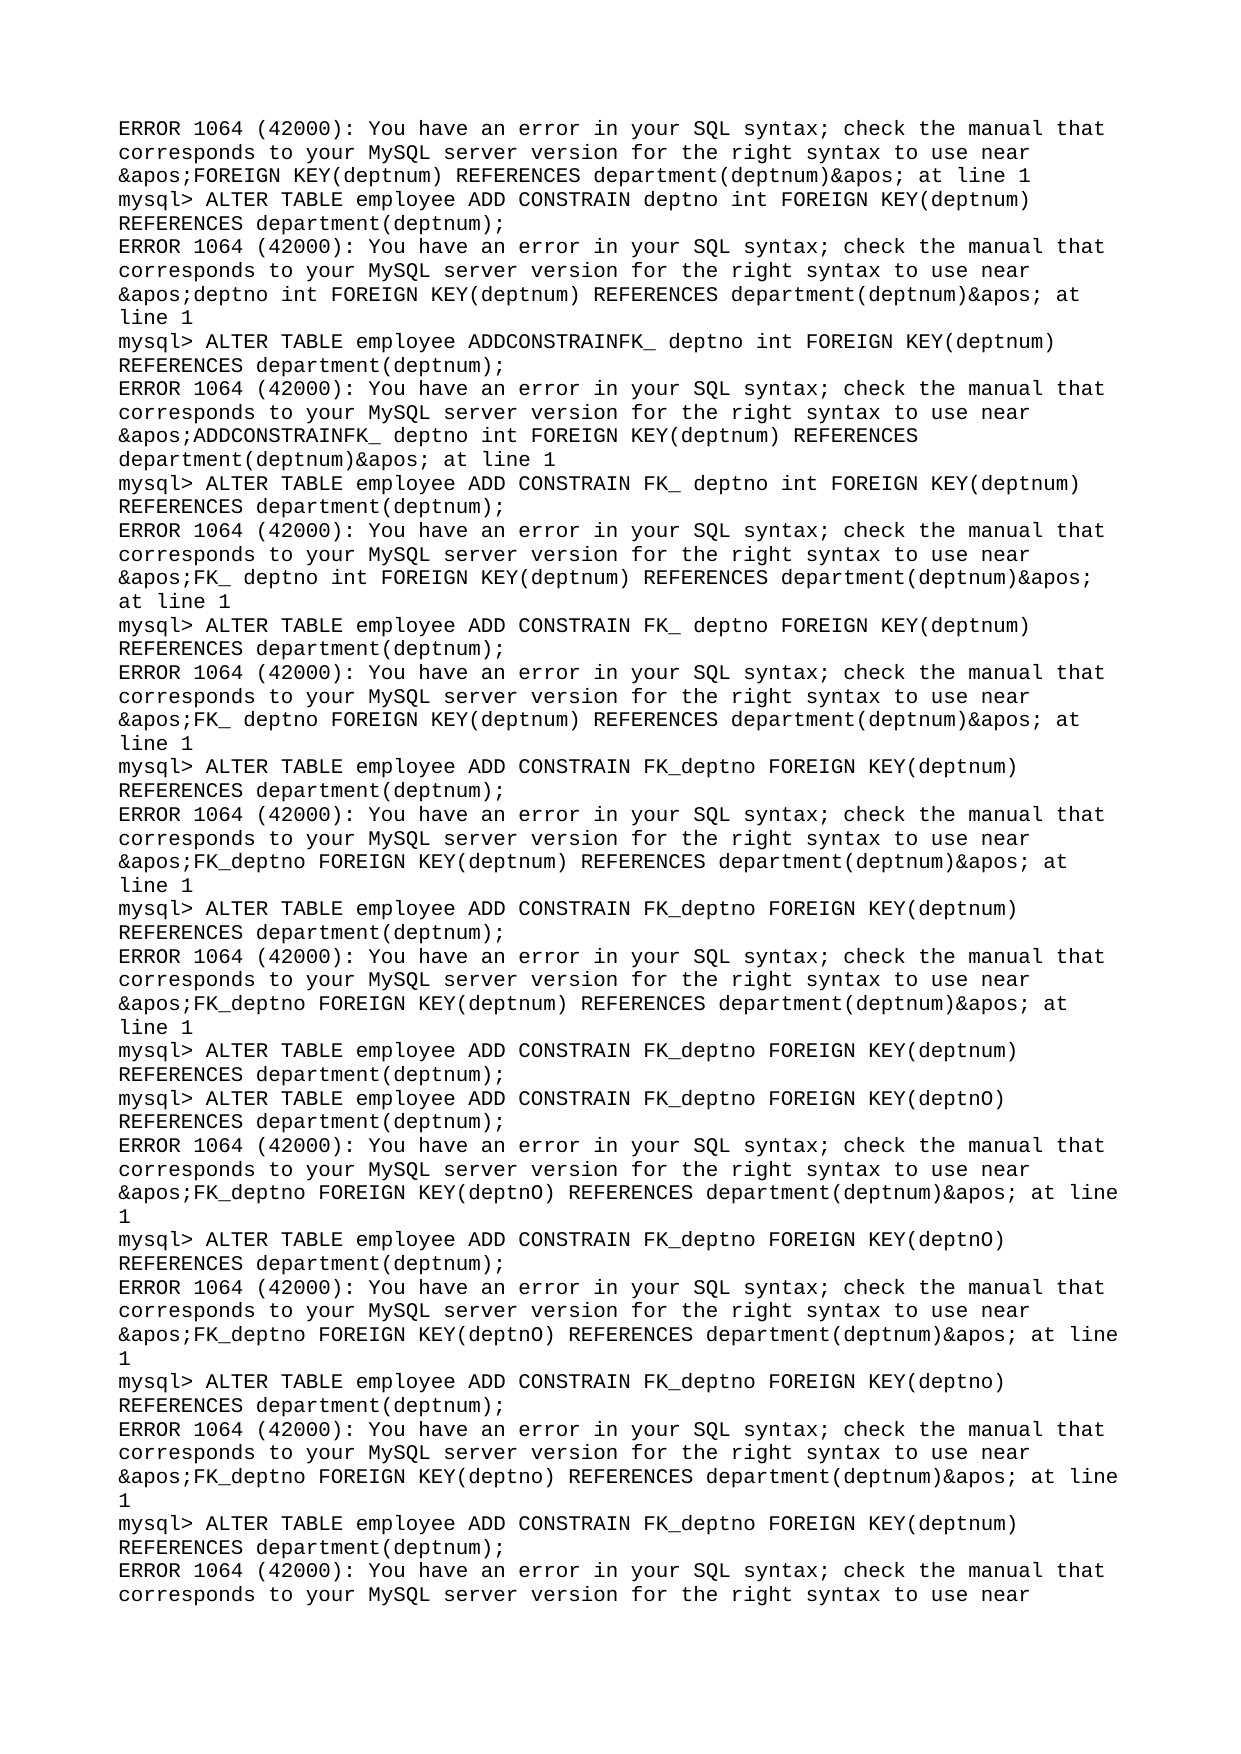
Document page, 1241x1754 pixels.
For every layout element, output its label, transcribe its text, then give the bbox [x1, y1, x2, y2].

text mysql> ALTER TABLE employee ADDCONSTRAINFK_ deptno int FOREIGN KEY(deptnum) REFERENCES department(deptnum); [118, 331, 1122, 378]
text mysql> ALTER TABLE employee ADD CONSTRAIN FK_deptno FOREIGN KEY(deptnO) REFERENCES department(deptnum); [118, 1229, 1122, 1277]
text ERROR 1064 (42000): You have an error in your SQL syntax; check the manual that corresponds to your MySQL server version for the right syntax to use near &apos;FOREIGN KEY(deptnum) REFERENCES department(deptnum)&apos; at line 1 [118, 118, 1122, 189]
text ERROR 1064 (42000): You have an error in your SQL syntax; check the manual that corresponds to your MySQL server version for the right syntax to use near &apos;FK_deptno FOREIGN KEY(deptno) REFERENCES department(deptnum)&apos; at line 1 [118, 1419, 1122, 1513]
text ERROR 1064 (42000): You have an error in your SQL syntax; check the manual that corresponds to your MySQL server version for the right syntax to use near &apos;FK_deptno FOREIGN KEY(deptnum) REFERENCES department(deptnum)&apos; at line 1 [118, 804, 1122, 898]
text mysql> ALTER TABLE employee ADD CONSTRAIN FK_deptno FOREIGN KEY(deptno) REFERENCES department(deptnum); [118, 1371, 1122, 1419]
text ERROR 1064 (42000): You have an error in your SQL syntax; check the manual that corresponds to your MySQL server version for the right syntax to use near [118, 1561, 1122, 1608]
text mysql> ALTER TABLE employee ADD CONSTRAIN FK_deptno FOREIGN KEY(deptnO) REFERENCES department(deptnum); [118, 1088, 1122, 1135]
text ERROR 1064 (42000): You have an error in your SQL syntax; check the manual that corresponds to your MySQL server version for the right syntax to use near &apos;FK_ deptno FOREIGN KEY(deptnum) REFERENCES department(deptnum)&apos; at line 1 [118, 662, 1122, 757]
text ERROR 1064 (42000): You have an error in your SQL syntax; check the manual that corresponds to your MySQL server version for the right syntax to use near &apos;FK_deptno FOREIGN KEY(deptnum) REFERENCES department(deptnum)&apos; at line 1 [118, 946, 1122, 1040]
text ERROR 1064 (42000): You have an error in your SQL syntax; check the manual that corresponds to your MySQL server version for the right syntax to use near &apos;ADDCONSTRAINFK_ deptno int FOREIGN KEY(deptnum) REFERENCES department(deptnum)&apos; at line 1 [118, 378, 1122, 473]
text mysql> ALTER TABLE employee ADD CONSTRAIN FK_deptno FOREIGN KEY(deptnum) REFERENCES department(deptnum); [118, 898, 1122, 946]
text ERROR 1064 (42000): You have an error in your SQL syntax; check the manual that corresponds to your MySQL server version for the right syntax to use near &apos;FK_deptno FOREIGN KEY(deptnO) REFERENCES department(deptnum)&apos; at line 1 [118, 1277, 1122, 1371]
text mysql> ALTER TABLE employee ADD CONSTRAIN deptno int FOREIGN KEY(deptnum) REFERENCES department(deptnum); [118, 189, 1122, 236]
text mysql> ALTER TABLE employee ADD CONSTRAIN FK_ deptno FOREIGN KEY(deptnum) REFERENCES department(deptnum); [118, 615, 1122, 662]
text ERROR 1064 (42000): You have an error in your SQL syntax; check the manual that corresponds to your MySQL server version for the right syntax to use near &apos;FK_ deptno int FOREIGN KEY(deptnum) REFERENCES department(deptnum)&apos; at line 1 [118, 520, 1122, 615]
text mysql> ALTER TABLE employee ADD CONSTRAIN FK_deptno FOREIGN KEY(deptnum) REFERENCES department(deptnum); [118, 757, 1122, 804]
text mysql> ALTER TABLE employee ADD CONSTRAIN FK_ deptno int FOREIGN KEY(deptnum) REFERENCES department(deptnum); [118, 473, 1122, 520]
text mysql> ALTER TABLE employee ADD CONSTRAIN FK_deptno FOREIGN KEY(deptnum) REFERENCES department(deptnum); [118, 1513, 1122, 1561]
text ERROR 1064 (42000): You have an error in your SQL syntax; check the manual that corresponds to your MySQL server version for the right syntax to use near &apos;FK_deptno FOREIGN KEY(deptnO) REFERENCES department(deptnum)&apos; at line 1 [118, 1135, 1122, 1229]
text mysql> ALTER TABLE employee ADD CONSTRAIN FK_deptno FOREIGN KEY(deptnum) REFERENCES department(deptnum); [118, 1040, 1122, 1088]
text ERROR 1064 (42000): You have an error in your SQL syntax; check the manual that corresponds to your MySQL server version for the right syntax to use near &apos;deptno int FOREIGN KEY(deptnum) REFERENCES department(deptnum)&apos; at line 1 [118, 236, 1122, 331]
